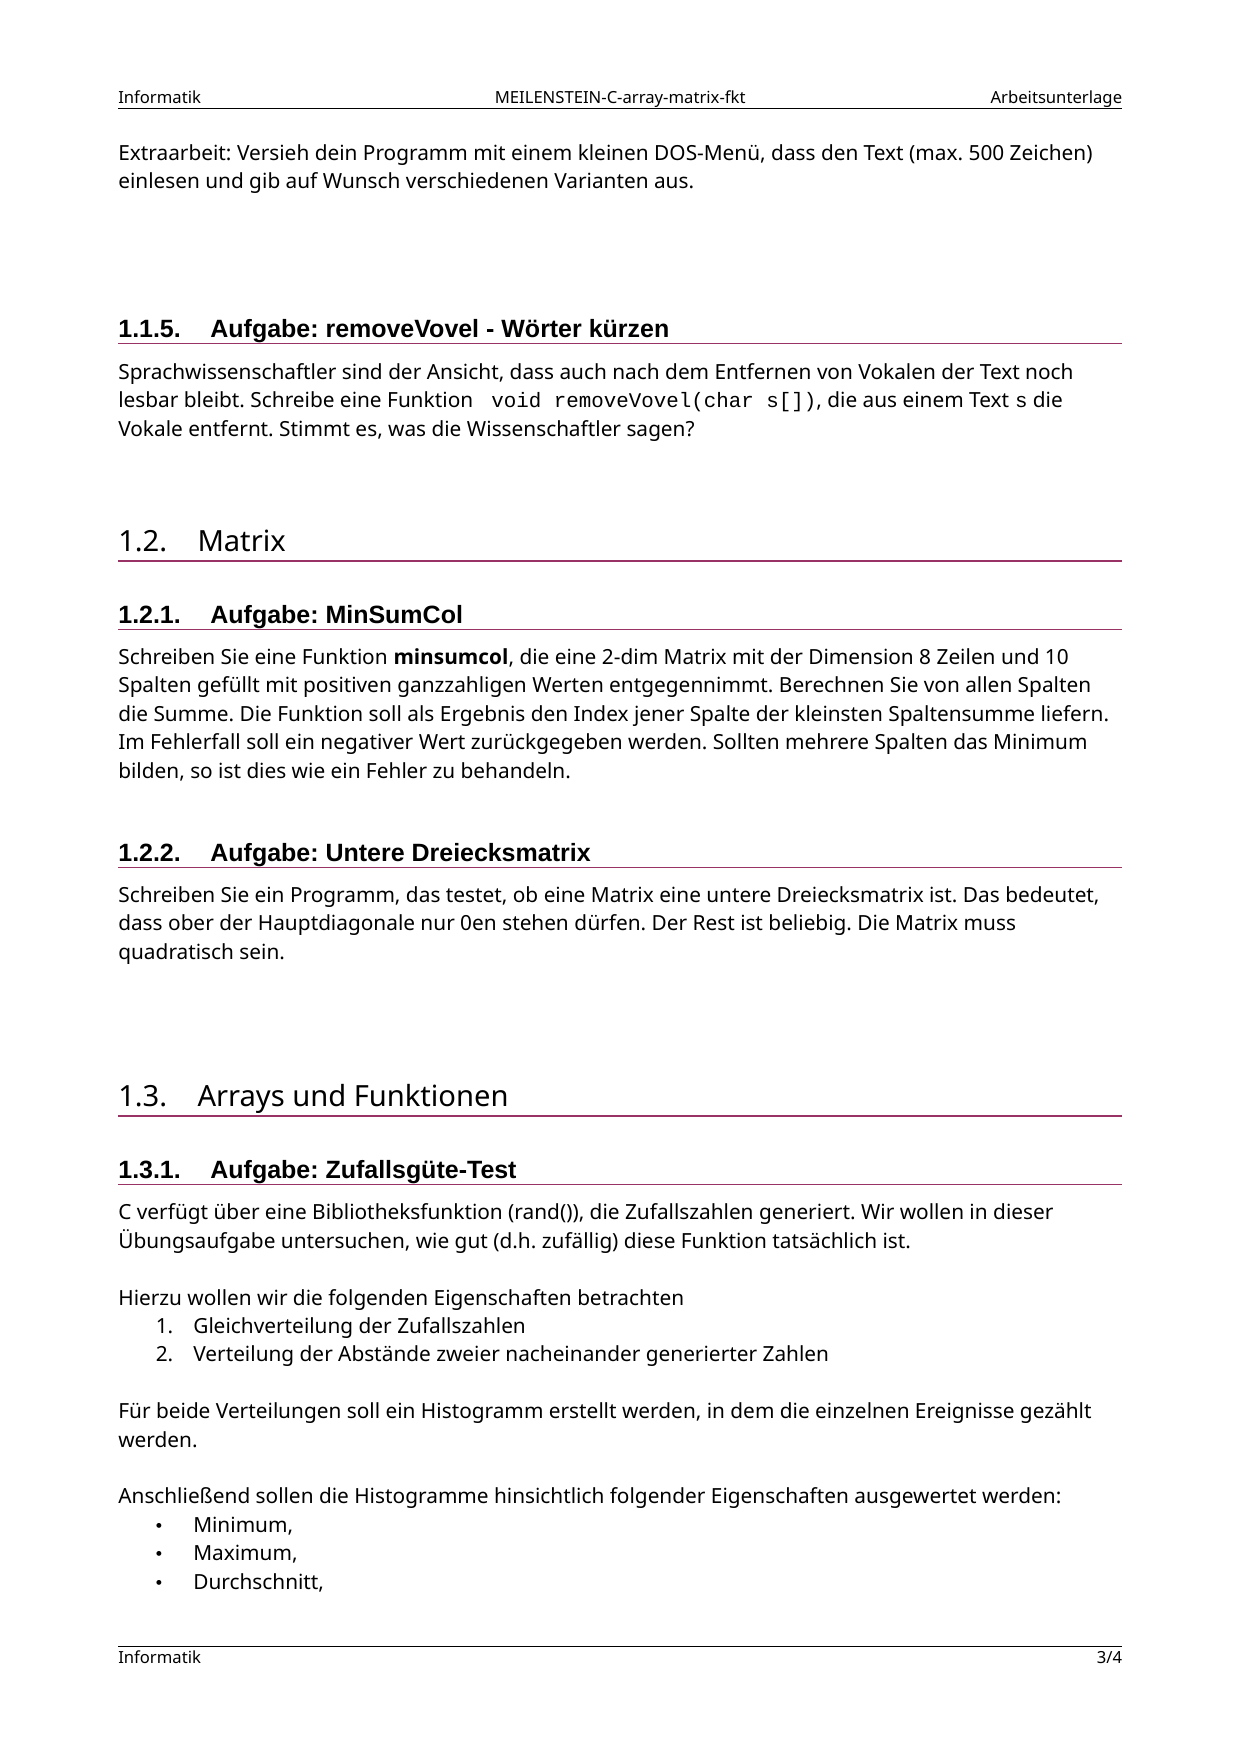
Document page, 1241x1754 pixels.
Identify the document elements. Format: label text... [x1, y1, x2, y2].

list Minimum, [156, 1510, 1122, 1538]
subtitle Aufgabe: Zufallsgüte-Test [118, 1155, 1122, 1184]
text Schreiben Sie ein Programm, das testet, ob eine Matrix eine untere Dreiecksmatrix ist. Das bedeutet, dass ober der Hauptdiagonale nur 0en stehen dürfen. Der Rest ist beliebig. Die Matrix muss quadratisch sein. [118, 880, 1122, 965]
text Anschließend sollen die Histogramme hinsichtlich folgender Eigenschaften ausgewertet werden: [118, 1482, 1122, 1510]
text Für beide Verteilungen soll ein Histogramm erstellt werden, in dem die einzelnen Ereignisse gezählt werden. [118, 1396, 1122, 1453]
list Maximum, [156, 1538, 1122, 1567]
text Sprachwissenschaftler sind der Ansicht, dass auch nach dem Entfernen von Vokalen der Text noch lesbar bleibt. Schreibe eine Funktion void removeVovel(char s[]), die aus einem Text s die Vokale entfernt. Stimmt es, was die Wissenschaftler sagen? [118, 357, 1122, 442]
subtitle Aufgabe: removeVovel - Wörter kürzen [118, 314, 1122, 343]
text Schreiben Sie eine Funktion minsumcol, die eine 2-dim Matrix mit der Dimension 8 Zeilen und 10 Spalten gefüllt mit positiven ganzzahligen Werten entgegennimmt. Berechnen Sie von allen Spalten die Summe. Die Funktion soll als Ergebnis den Index jener Spalte der kleinsten Spaltensumme liefern. Im Fehlerfall soll ein negativer Wert zurückgegeben werden. Sollten mehrere Spalten das Minimum bilden, so ist dies wie ein Fehler zu behandeln. [118, 642, 1122, 784]
list Durchschnitt, [156, 1567, 1122, 1595]
list Gleichverteilung der Zufallszahlen [156, 1311, 1122, 1339]
subtitle Aufgabe: Untere Dreiecksmatrix [118, 838, 1122, 867]
list Verteilung der Abstände zweier nacheinander generierter Zahlen [156, 1339, 1122, 1368]
subtitle Matrix [118, 521, 1122, 560]
text Hierzu wollen wir die folgenden Eigenschaften betrachten [118, 1283, 1122, 1311]
text C verfügt über eine Bibliotheksfunktion (rand()), die Zufallszahlen generiert. Wir wollen in dieser Übungsaufgabe untersuchen, wie gut (d.h. zufällig) diese Funktion tatsächlich ist. [118, 1197, 1122, 1254]
text Extraarbeit: Versieh dein Programm mit einem kleinen DOS-Menü, dass den Text (max. 500 Zeichen) einlesen und gib auf Wunsch verschiedenen Varianten aus. [118, 138, 1122, 195]
subtitle Aufgabe: MinSumCol [118, 600, 1122, 629]
subtitle Arrays und Funktionen [118, 1076, 1122, 1115]
